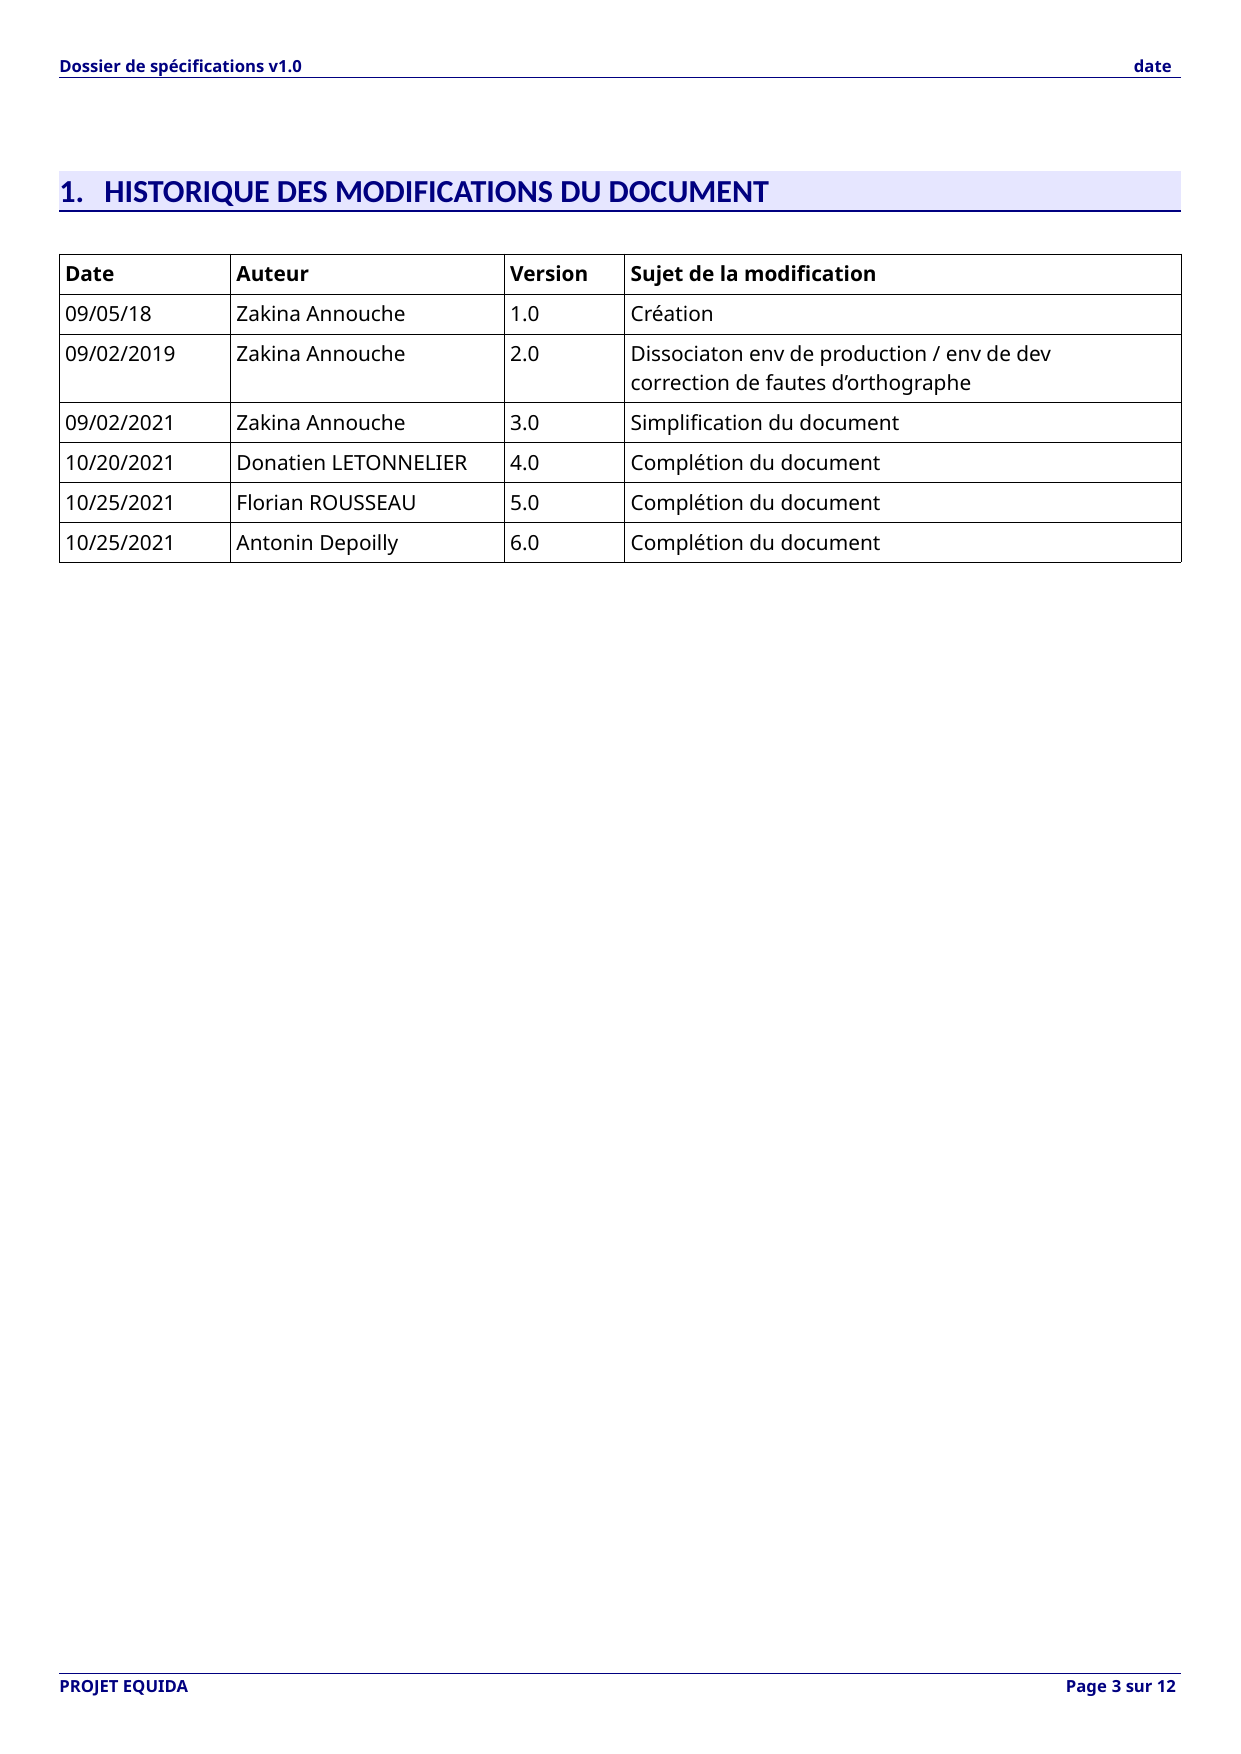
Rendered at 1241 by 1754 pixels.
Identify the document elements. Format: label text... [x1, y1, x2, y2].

table_cell Complétion du document [625, 443, 1181, 482]
table_header Date [60, 255, 230, 293]
table_cell 20/10/2021 [60, 443, 230, 482]
table_cell 02/09/2021 [60, 403, 230, 442]
table_cell Zakina Annouche [231, 295, 504, 333]
table_cell Zakina Annouche [231, 403, 504, 442]
table_cell Création [625, 295, 1181, 333]
table_cell Simplification du document [625, 403, 1181, 442]
table_cell 05/09/18 [60, 295, 230, 333]
table_cell Florian ROUSSEAU [231, 483, 504, 522]
table_header Version [505, 255, 624, 293]
table_cell 02/09/2019 [60, 335, 230, 402]
table_cell 4.0 [505, 443, 624, 482]
table_cell Complétion du document [625, 483, 1181, 522]
table_cell Zakina Annouche [231, 335, 504, 402]
table_cell Dissociaton env de production / env de dev correction de fautes d’orthographe [625, 335, 1181, 402]
table_header Auteur [231, 255, 504, 293]
table_cell 1.0 [505, 295, 624, 333]
table_cell 25/10/2021 [60, 483, 230, 522]
table_cell 25/10/2021 [60, 523, 230, 562]
table_cell Antonin Depoilly [231, 523, 504, 562]
table_cell 5.0 [505, 483, 624, 522]
table_cell Complétion du document [625, 523, 1181, 562]
table_header Sujet de la modification [625, 255, 1181, 293]
table_cell 2.0 [505, 335, 624, 402]
table_cell Donatien LETONNELIER [231, 443, 504, 482]
table_cell 6.0 [505, 523, 624, 562]
table_cell 3.0 [505, 403, 624, 442]
subtitle HISTORIQUE DES MODIFICATIONS DU DOCUMENT [59, 171, 1181, 210]
